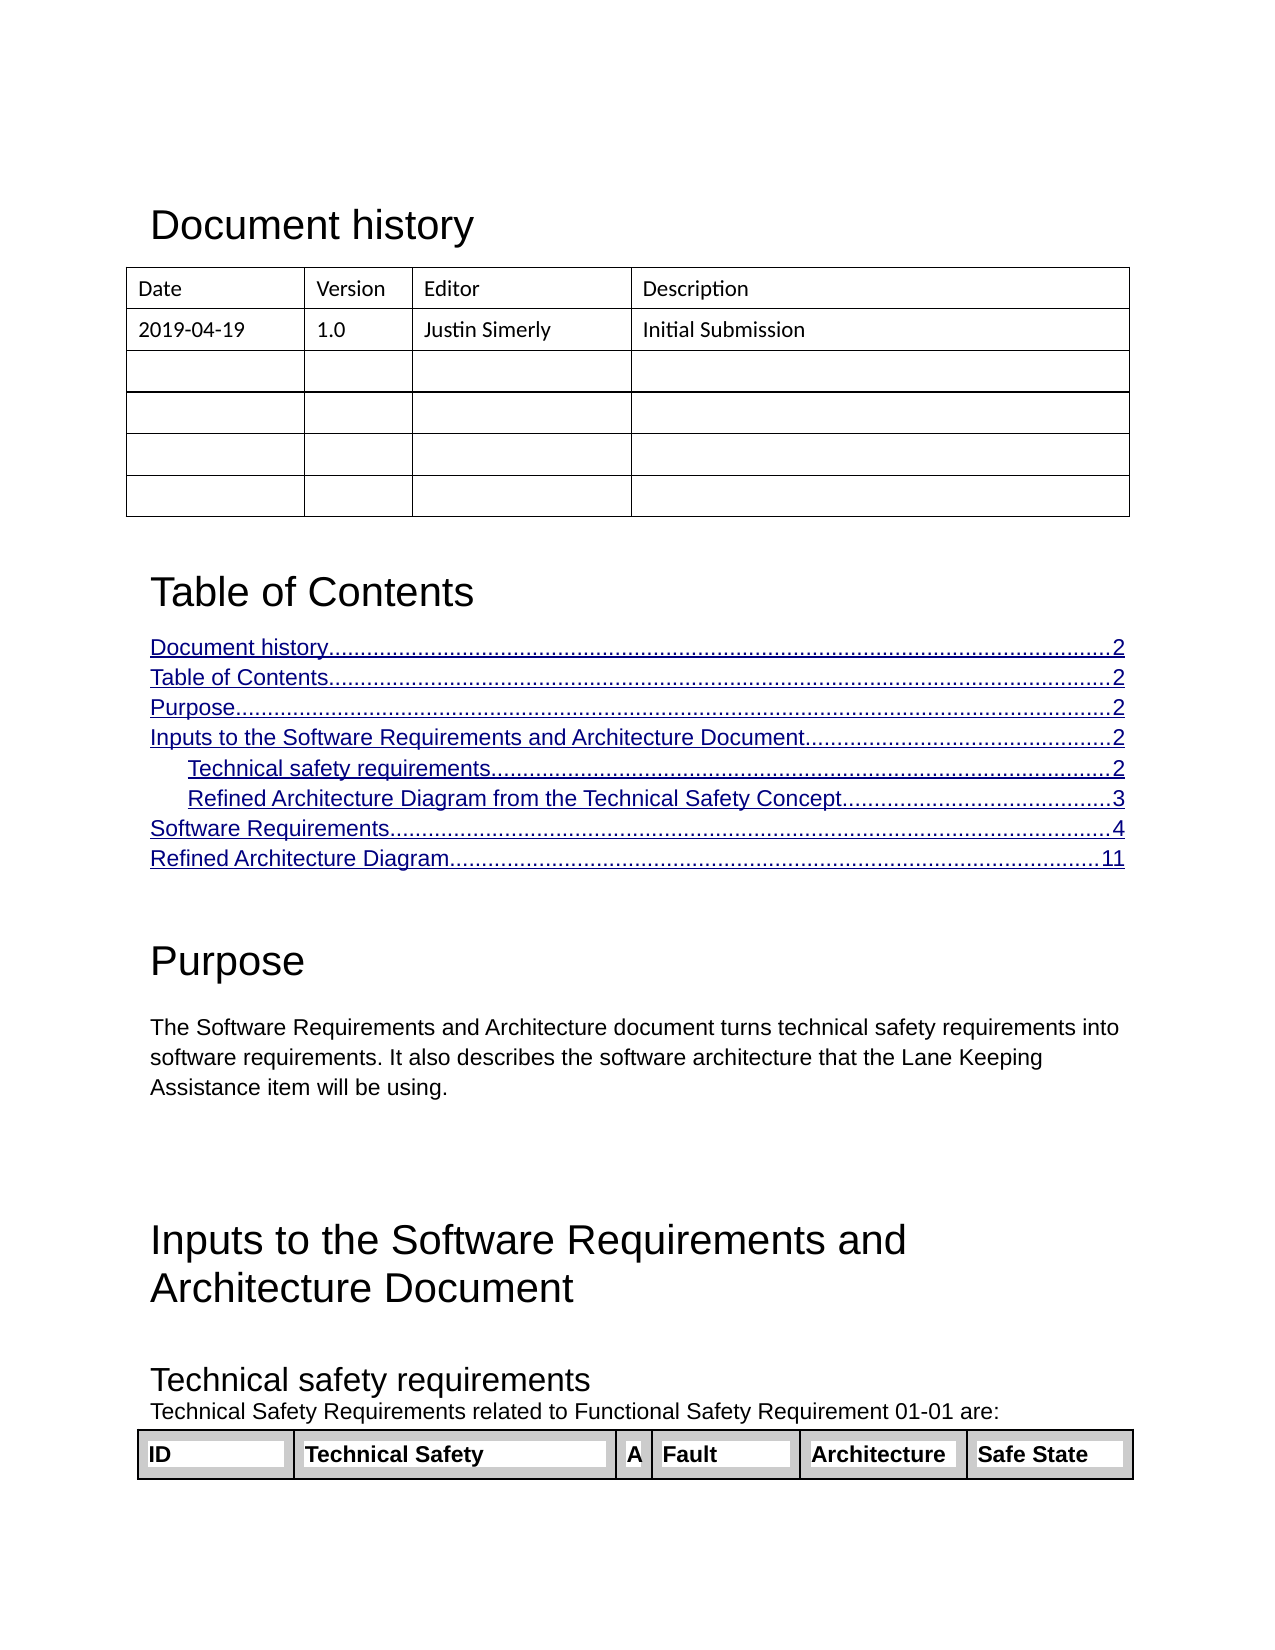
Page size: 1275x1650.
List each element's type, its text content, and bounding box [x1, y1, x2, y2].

table_cell [413, 434, 631, 474]
table_header Technical Safety [295, 1431, 615, 1478]
table_cell [305, 393, 412, 433]
text Software Requirements 4 [150, 815, 1125, 838]
text Refined Architecture Diagram 11 [150, 845, 1125, 868]
text The Software Requirements and Architecture document turns technical safety requirements into software requirements. It also describes the software architecture that the Lane Keeping Assistance item will be using. [150, 1014, 1125, 1101]
table_header Safe State [968, 1431, 1132, 1478]
subtitle Purpose [150, 936, 1125, 984]
table_cell Justin Simerly [413, 309, 631, 350]
table_header A [617, 1431, 651, 1478]
text Document history 2 [150, 634, 1125, 656]
subtitle Technical safety requirements [150, 1360, 1125, 1398]
table_cell [127, 434, 304, 474]
table_cell [305, 351, 412, 391]
table_header Date [127, 268, 304, 308]
table_cell [305, 476, 412, 516]
table_cell [413, 393, 631, 433]
subtitle Document history [150, 200, 1125, 248]
subtitle Table of Contents [150, 567, 1125, 615]
table_cell [632, 476, 1129, 516]
table_header Editor [413, 268, 631, 308]
table_cell 1.0 [305, 309, 412, 350]
table_header Architecture [801, 1431, 966, 1478]
table_cell [127, 476, 304, 516]
table_header Version [305, 268, 412, 308]
table_cell [127, 351, 304, 391]
table_cell [413, 476, 631, 516]
table_header ID [139, 1431, 293, 1478]
text Purpose 2 [150, 694, 1125, 717]
text Inputs to the Software Requirements and Architecture Document 2 [150, 724, 1125, 747]
text Table of Contents 2 [150, 664, 1125, 687]
table_cell 2019-04-19 [127, 309, 304, 350]
table_cell [305, 434, 412, 474]
table_cell [413, 351, 631, 391]
table_header Description [632, 268, 1129, 308]
table_cell [632, 434, 1129, 474]
table_cell [632, 351, 1129, 391]
subtitle Inputs to the Software Requirements and Architecture Document [150, 1215, 1125, 1311]
table_header Fault [653, 1431, 799, 1478]
table_cell [127, 393, 304, 433]
text Technical safety requirements 2 [150, 754, 1125, 781]
table_cell Initial Submission [632, 309, 1129, 350]
text Refined Architecture Diagram from the Technical Safety Concept 3 [150, 785, 1125, 811]
table_cell [632, 393, 1129, 433]
text Technical Safety Requirements related to Functional Safety Requirement 01-01 are: [150, 1398, 1125, 1424]
